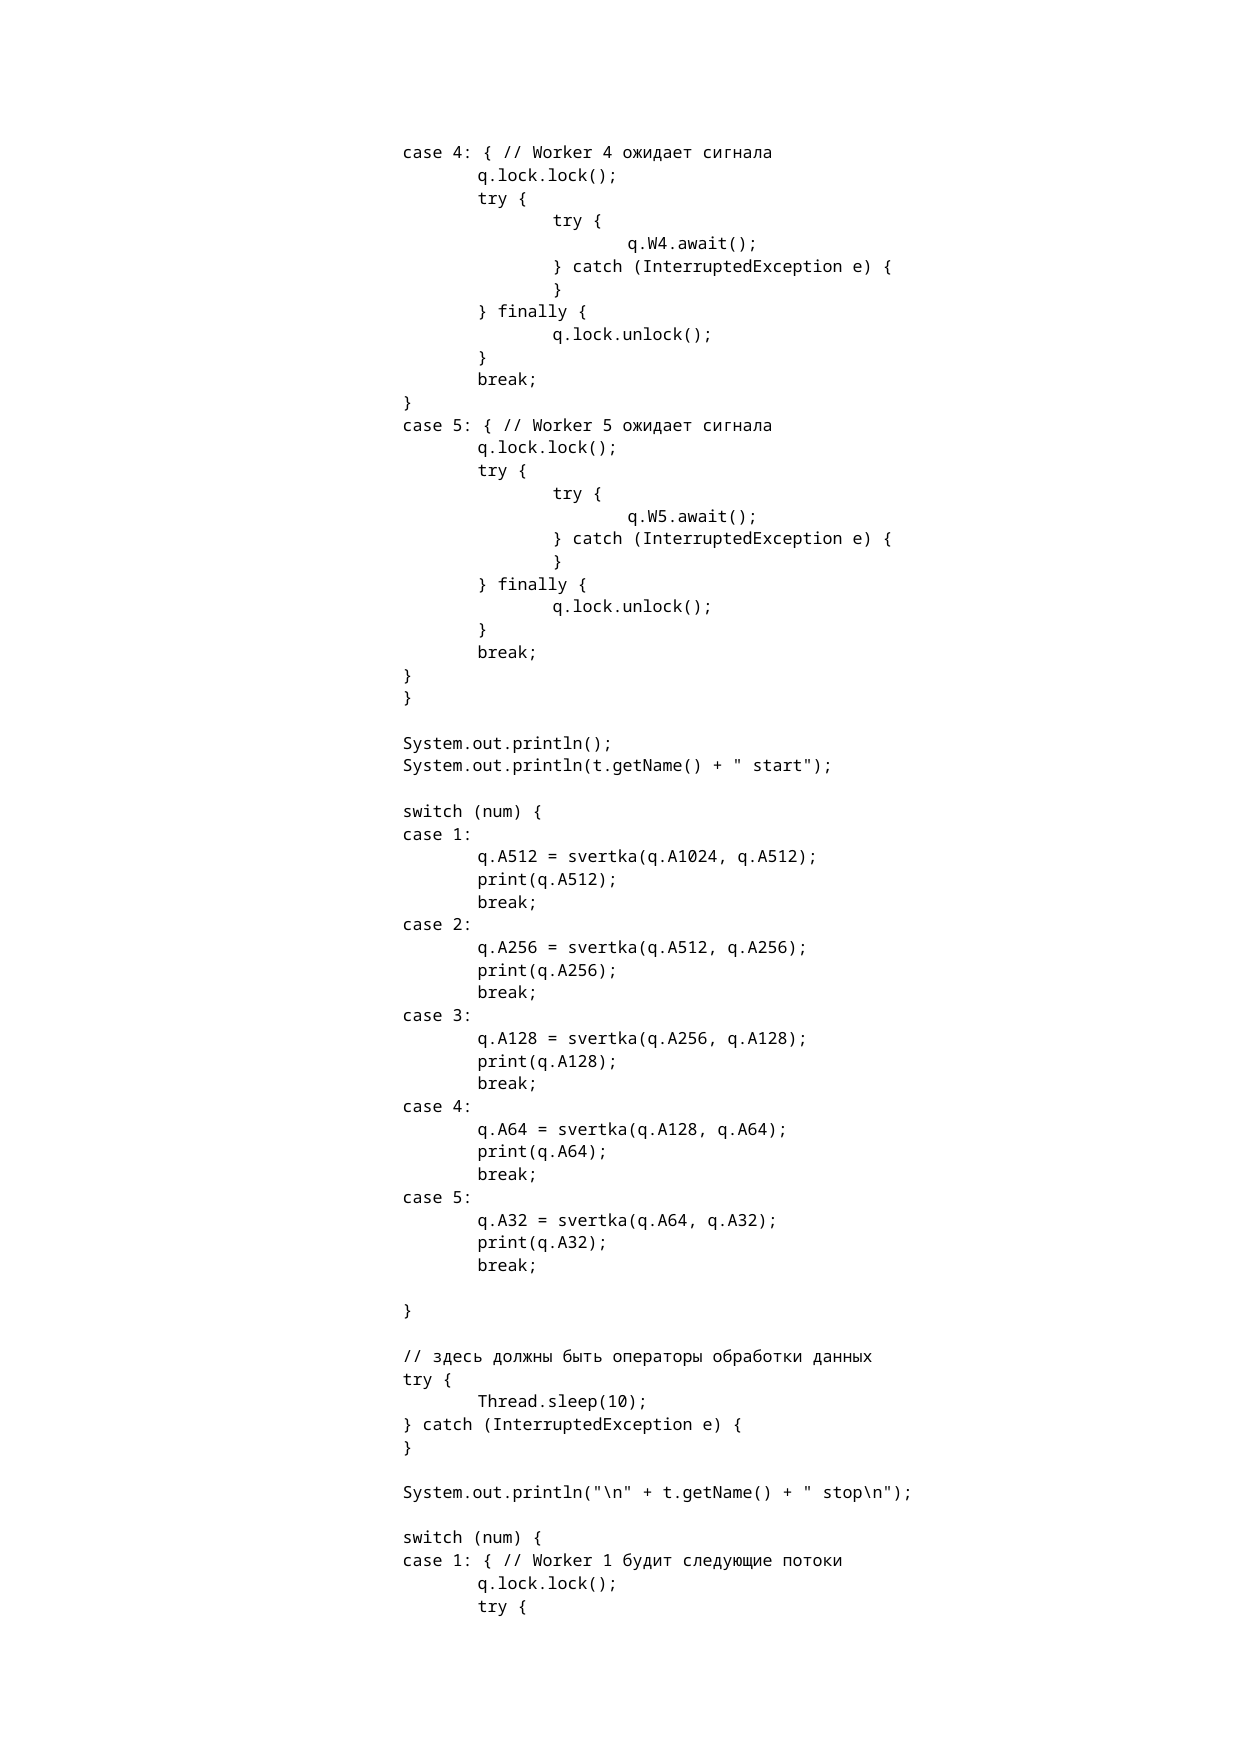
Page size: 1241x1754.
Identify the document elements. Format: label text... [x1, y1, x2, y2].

text break; [177, 368, 1152, 391]
text q.A128 = svertka(q.A256, q.A128); [177, 1026, 1152, 1049]
text print(q.A256); [177, 958, 1152, 981]
text } finally { [177, 572, 1152, 595]
text break; [177, 1163, 1152, 1185]
text print(q.A512); [177, 867, 1152, 890]
text } [177, 549, 1152, 572]
text q.A256 = svertka(q.A512, q.A256); [177, 936, 1152, 958]
text Thread.sleep(10); [177, 1390, 1152, 1412]
text q.W4.await(); [177, 232, 1152, 254]
text case 4: [177, 1094, 1152, 1117]
text q.lock.unlock(); [177, 595, 1152, 618]
text try { [177, 209, 1152, 232]
text switch (num) { [177, 799, 1152, 822]
text q.lock.unlock(); [177, 322, 1152, 345]
text } [177, 391, 1152, 413]
text } catch (InterruptedException e) { [177, 527, 1152, 549]
text print(q.A64); [177, 1140, 1152, 1163]
text } [177, 1299, 1152, 1322]
text // здесь должны быть операторы обработки данных [177, 1344, 1152, 1367]
text } catch (InterruptedException e) { [177, 254, 1152, 277]
text break; [177, 1072, 1152, 1094]
text q.A32 = svertka(q.A64, q.A32); [177, 1208, 1152, 1231]
text case 5: { // Worker 5 ожидает сигнала [177, 413, 1152, 436]
text q.A64 = svertka(q.A128, q.A64); [177, 1117, 1152, 1140]
text } [177, 277, 1152, 300]
text q.lock.lock(); [177, 163, 1152, 186]
text try { [177, 459, 1152, 481]
text case 4: { // Worker 4 ожидает сигнала [177, 141, 1152, 163]
text System.out.println(t.getName() + " start"); [177, 754, 1152, 777]
text System.out.println(); [177, 731, 1152, 754]
text } [177, 618, 1152, 640]
text q.W5.await(); [177, 504, 1152, 527]
text case 3: [177, 1004, 1152, 1026]
text try { [177, 1367, 1152, 1390]
text q.lock.lock(); [177, 436, 1152, 459]
text } [177, 1435, 1152, 1458]
text print(q.A32); [177, 1231, 1152, 1253]
text case 1: { // Worker 1 будит следующие потоки [177, 1549, 1152, 1571]
text try { [177, 481, 1152, 504]
text q.A512 = svertka(q.A1024, q.A512); [177, 845, 1152, 867]
text case 1: [177, 822, 1152, 845]
text break; [177, 640, 1152, 663]
text try { [177, 1594, 1152, 1617]
text } [177, 686, 1152, 708]
text break; [177, 890, 1152, 913]
text } finally { [177, 300, 1152, 322]
text } catch (InterruptedException e) { [177, 1412, 1152, 1435]
text try { [177, 186, 1152, 209]
text case 2: [177, 913, 1152, 936]
text break; [177, 1253, 1152, 1276]
text case 5: [177, 1185, 1152, 1208]
text q.lock.lock(); [177, 1571, 1152, 1594]
text switch (num) { [177, 1526, 1152, 1549]
text print(q.A128); [177, 1049, 1152, 1072]
text break; [177, 981, 1152, 1004]
text } [177, 345, 1152, 368]
text System.out.println("\n" + t.getName() + " stop\n"); [177, 1481, 1152, 1503]
text } [177, 663, 1152, 686]
